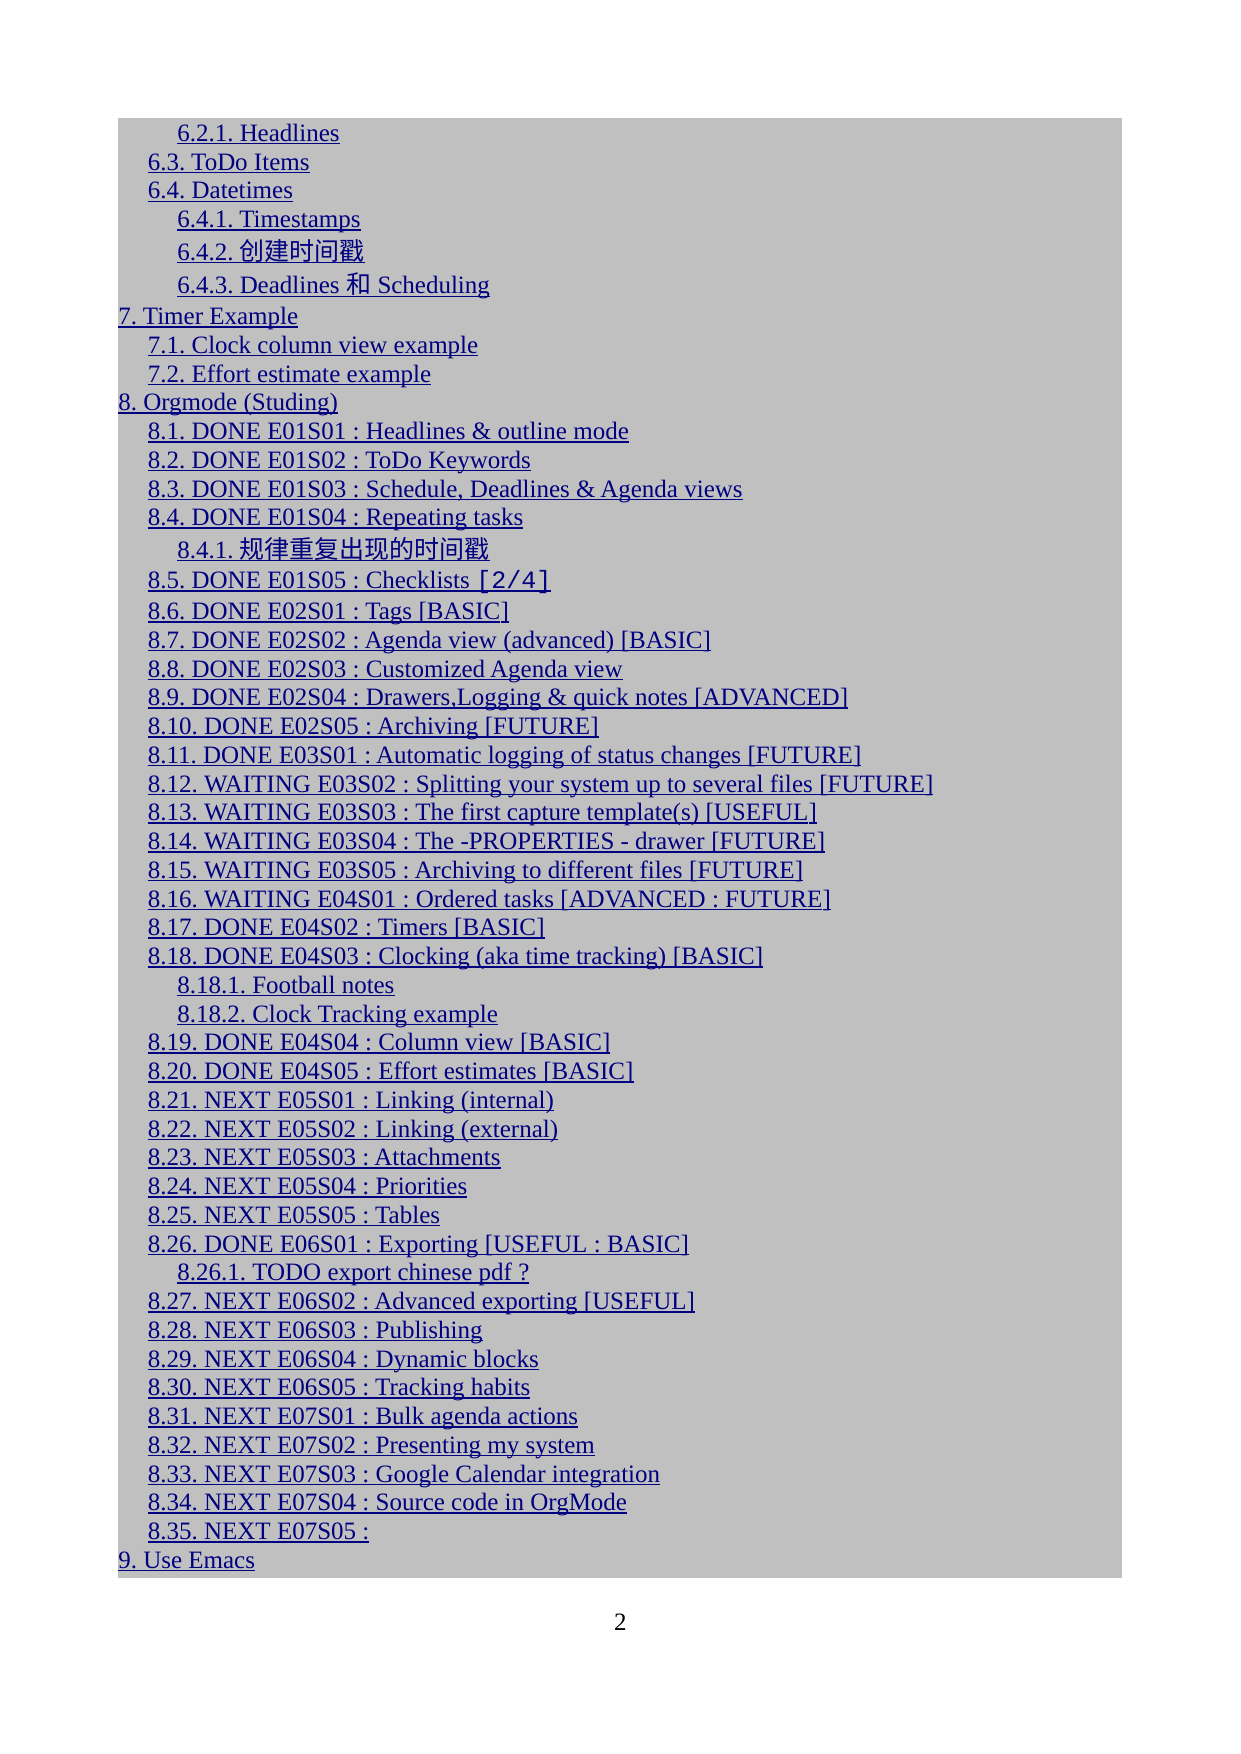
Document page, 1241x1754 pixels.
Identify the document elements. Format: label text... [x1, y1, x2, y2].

text 9. Use Emacs [118, 1545, 1122, 1574]
text 8.7. DONE E02S02 : Agenda view (advanced) [BASIC] [148, 625, 1122, 654]
text 8.2. DONE E01S02 : ToDo Keywords [148, 445, 1122, 474]
text 8.34. NEXT E07S04 : Source code in OrgMode [148, 1487, 1122, 1516]
text 8.25. NEXT E05S05 : Tables [148, 1200, 1122, 1229]
text 8.6. DONE E02S01 : Tags [BASIC] [148, 596, 1122, 625]
text 8.19. DONE E04S04 : Column view [BASIC] [148, 1027, 1122, 1056]
text 7.2. Effort estimate example [148, 359, 1122, 387]
text 8.29. NEXT E06S04 : Dynamic blocks [148, 1344, 1122, 1372]
text 8.10. DONE E02S05 : Archiving [FUTURE] [148, 711, 1122, 740]
text 8.13. WAITING E03S03 : The first capture template(s) [USEFUL] [148, 797, 1122, 826]
text 8.11. DONE E03S01 : Automatic logging of status changes [FUTURE] [148, 740, 1122, 769]
text 8.16. WAITING E04S01 : Ordered tasks [ADVANCED : FUTURE] [148, 884, 1122, 912]
text 8.4. DONE E01S04 : Repeating tasks [148, 502, 1122, 531]
text 8.26.1. TODO export chinese pdf ? [177, 1257, 1122, 1286]
text 8.15. WAITING E03S05 : Archiving to different files [FUTURE] [148, 855, 1122, 884]
text 8.14. WAITING E03S04 : The -PROPERTIES - drawer [FUTURE] [148, 826, 1122, 855]
text 8.27. NEXT E06S02 : Advanced exporting [USEFUL] [148, 1286, 1122, 1315]
text 7. Timer Example [118, 301, 1122, 330]
text 8.1. DONE E01S01 : Headlines & outline mode [148, 416, 1122, 445]
text 8.20. DONE E04S05 : Effort estimates [BASIC] [148, 1056, 1122, 1085]
text 8.24. NEXT E05S04 : Priorities [148, 1171, 1122, 1200]
text 6.4.3. Deadlines 和 Scheduling [177, 267, 1122, 301]
text 8.21. NEXT E05S01 : Linking (internal) [148, 1085, 1122, 1114]
text 8.28. NEXT E06S03 : Publishing [148, 1315, 1122, 1344]
text 7.1. Clock column view example [148, 330, 1122, 359]
text 8.31. NEXT E07S01 : Bulk agenda actions [148, 1401, 1122, 1430]
text 8.4.1. 规律重复出现的时间戳 [177, 531, 1122, 565]
text 8.18.2. Clock Tracking example [177, 999, 1122, 1027]
text 8.33. NEXT E07S03 : Google Calendar integration [148, 1459, 1122, 1487]
text 6.4.2. 创建时间戳 [177, 233, 1122, 267]
text 8.3. DONE E01S03 : Schedule, Deadlines & Agenda views [148, 474, 1122, 502]
text 8.9. DONE E02S04 : Drawers,Logging & quick notes [ADVANCED] [148, 682, 1122, 711]
text 6.2.1. Headlines [177, 118, 1122, 147]
text 6.4.1. Timestamps [177, 204, 1122, 233]
text 8.12. WAITING E03S02 : Splitting your system up to several files [FUTURE] [148, 769, 1122, 797]
text 8.22. NEXT E05S02 : Linking (external) [148, 1114, 1122, 1142]
text 8.17. DONE E04S02 : Timers [BASIC] [148, 912, 1122, 941]
text 8.8. DONE E02S03 : Customized Agenda view [148, 654, 1122, 682]
text 8.35. NEXT E07S05 : [148, 1516, 1122, 1545]
text 8.18. DONE E04S03 : Clocking (aka time tracking) [BASIC] [148, 941, 1122, 970]
text 8.32. NEXT E07S02 : Presenting my system [148, 1430, 1122, 1459]
text 8.23. NEXT E05S03 : Attachments [148, 1142, 1122, 1171]
text 8.18.1. Football notes [177, 970, 1122, 999]
text 8.30. NEXT E06S05 : Tracking habits [148, 1372, 1122, 1401]
text 6.3. ToDo Items [148, 147, 1122, 176]
text 6.4. Datetimes [148, 176, 1122, 204]
text 8.5. DONE E01S05 : Checklists [2/4] [148, 565, 1122, 596]
text 8.26. DONE E06S01 : Exporting [USEFUL : BASIC] [148, 1229, 1122, 1257]
text 8. Orgmode (Studing) [118, 387, 1122, 416]
